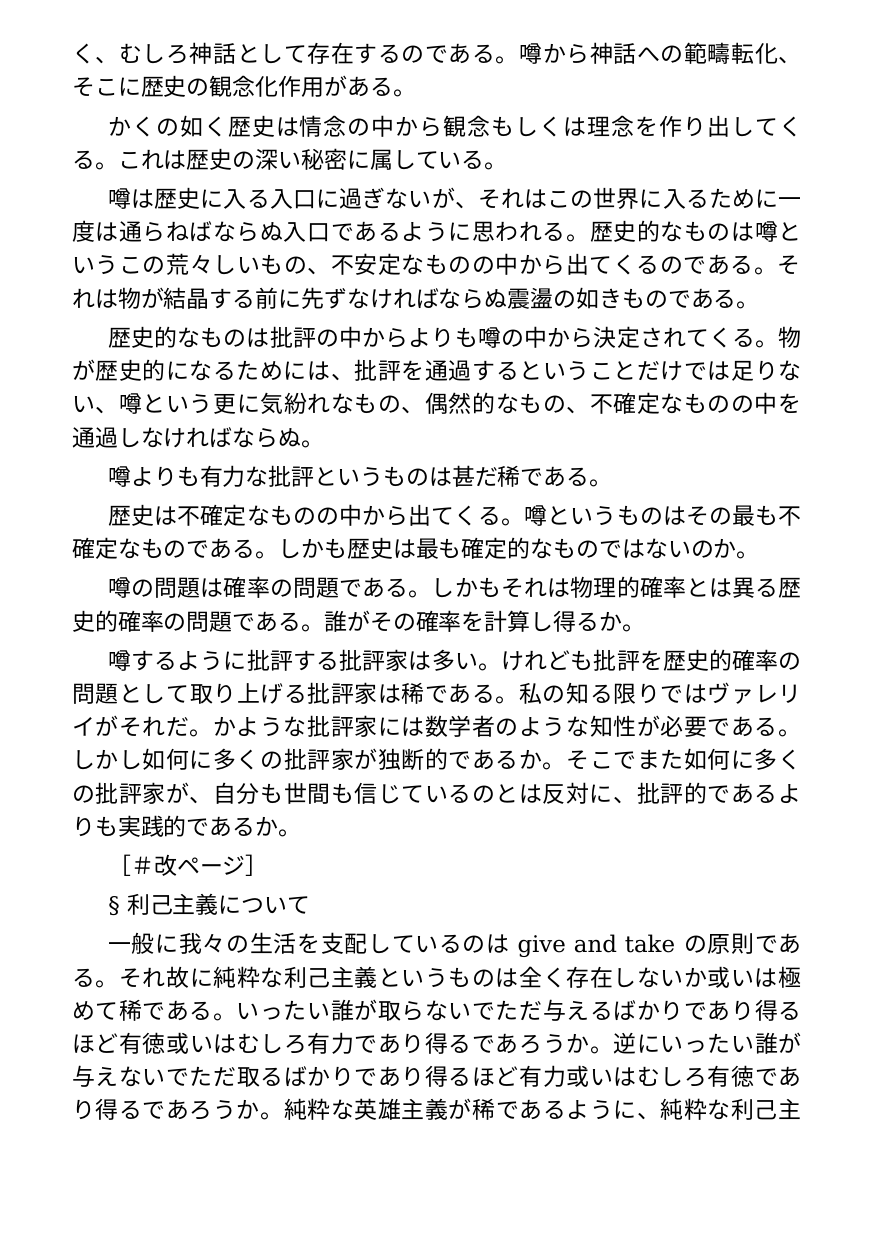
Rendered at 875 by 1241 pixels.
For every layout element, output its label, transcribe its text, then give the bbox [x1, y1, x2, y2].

text 一般に我々の生活を支配しているのは give and take の原則である。それ故に純粋な利己主義というものは全く存在しないか或いは極めて稀である。いったい誰が取らないでただ与えるばかりであり得るほど有徳或いはむしろ有力であり得るであろうか。逆にいったい誰が与えないでただ取るばかりであり得るほど有力或いはむしろ有徳であり得るであろうか。純粋な英雄主義が稀であるように、純粋な利己主 [72, 926, 802, 1126]
text 噂よりも有力な批評というものは甚だ稀である。 [72, 458, 802, 492]
text く、むしろ神話として存在するのである。噂から神話への範疇転化、そこに歴史の観念化作用がある。 [72, 36, 802, 102]
text 歴史は不確定なものの中から出てくる。噂というものはその最も不確定なものである。しかも歴史は最も確定的なものではないのか。 [72, 498, 802, 564]
text 噂するように批評する批評家は多い。けれども批評を歴史的確率の問題として取り上げる批評家は稀である。私の知る限りではヴァレリイがそれだ。かような批評家には数学者のような知性が必要である。しかし如何に多くの批評家が独断的であるか。そこでまた如何に多くの批評家が、自分も世間も信じているのとは反対に、批評的であるよりも実践的であるか。 [72, 642, 802, 842]
text ［＃改ページ］ [72, 848, 802, 881]
text § 利己主義について [72, 887, 802, 920]
text かくの如く歴史は情念の中から観念もしくは理念を作り出してくる。これは歴史の深い秘密に属している。 [72, 108, 802, 175]
text 歴史的なものは批評の中からよりも噂の中から決定されてくる。物が歴史的になるためには、批評を通過するということだけでは足りない、噂という更に気紛れなもの、偶然的なもの、不確定なものの中を通過しなければならぬ。 [72, 320, 802, 453]
text 噂は歴史に入る入口に過ぎないが、それはこの世界に入るために一度は通らねばならぬ入口であるように思われる。歴史的なものは噂というこの荒々しいもの、不安定なものの中から出てくるのである。それは物が結晶する前に先ずなければならぬ震盪の如きものである。 [72, 181, 802, 314]
text 噂の問題は確率の問題である。しかもそれは物理的確率とは異る歴史的確率の問題である。誰がその確率を計算し得るか。 [72, 570, 802, 637]
